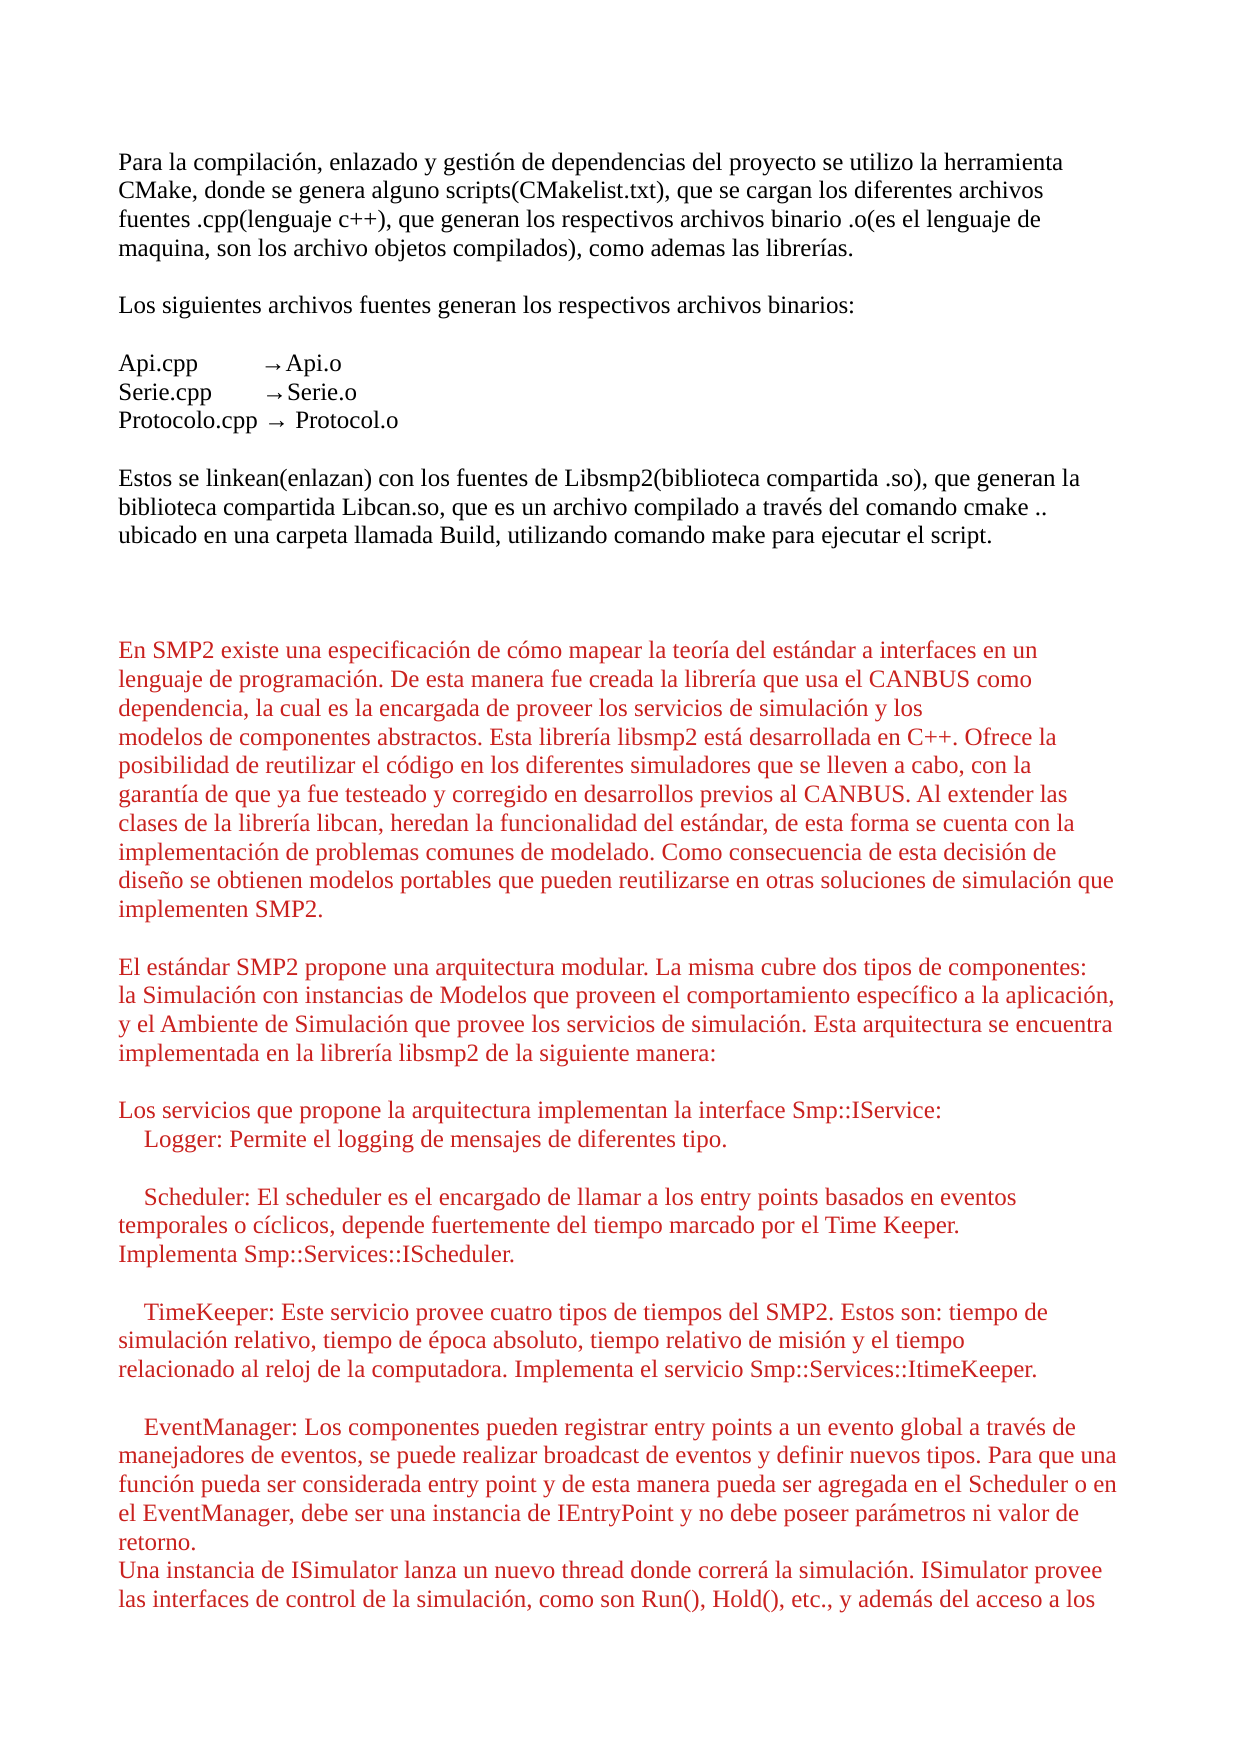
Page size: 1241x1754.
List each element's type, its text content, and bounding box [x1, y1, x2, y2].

text  Scheduler: El scheduler es el encargado de llamar a los entry points basados en eventos [118, 1182, 1122, 1211]
text Protocolo.cpp → Protocol.o [118, 406, 1122, 434]
text temporales o cíclicos, depende fuertemente del tiempo marcado por el Time Keeper. [118, 1211, 1122, 1239]
text Api.cpp →Api.o [118, 348, 1122, 377]
text  Logger: Permite el logging de mensajes de diferentes tipo. [118, 1124, 1122, 1153]
text la Simulación con instancias de Modelos que proveen el comportamiento específico a la aplicación, [118, 981, 1122, 1009]
text Serie.cpp →Serie.o [118, 377, 1122, 406]
text Para la compilación, enlazado y gestión de dependencias del proyecto se utilizo la herramienta CMake, donde se genera alguno scripts(CMakelist.txt), que se cargan los diferentes archivos fuentes .cpp(lenguaje c++), que generan los respectivos archivos binario .o(es el lenguaje de maquina, son los archivo objetos compilados), como ademas las librerías. [118, 147, 1122, 262]
text Implementa Smp::Services::IScheduler. [118, 1239, 1122, 1268]
text relacionado al reloj de la computadora. Implementa el servicio Smp::Services::ItimeKeeper. [118, 1354, 1122, 1383]
text  EventManager: Los componentes pueden registrar entry points a un evento global a través de manejadores de eventos, se puede realizar broadcast de eventos y definir nuevos tipos. Para que una función pueda ser considerada entry point y de esta manera pueda ser agregada en el Scheduler o en el EventManager, debe ser una instancia de IEntryPoint y no debe poseer parámetros ni valor de [118, 1412, 1122, 1527]
text Los servicios que propone la arquitectura implementan la interface Smp::IService: [118, 1096, 1122, 1124]
text y el Ambiente de Simulación que provee los servicios de simulación. Esta arquitectura se encuentra [118, 1009, 1122, 1038]
text Los siguientes archivos fuentes generan los respectivos archivos binarios: [118, 291, 1122, 319]
text  TimeKeeper: Este servicio provee cuatro tipos de tiempos del SMP2. Estos son: tiempo de [118, 1297, 1122, 1326]
text El estándar SMP2 propone una arquitectura modular. La misma cubre dos tipos de componentes: [118, 952, 1122, 981]
text las interfaces de control de la simulación, como son Run(), Hold(), etc., y además del acceso a los [118, 1584, 1122, 1613]
text garantía de que ya fue testeado y corregido en desarrollos previos al CANBUS. Al extender las clases de la librería libcan, heredan la funcionalidad del estándar, de esta forma se cuenta con la implementación de problemas comunes de modelado. Como consecuencia de esta decisión de diseño se obtienen modelos portables que pueden reutilizarse en otras soluciones de simulación que implementen SMP2. [118, 779, 1122, 923]
text implementada en la librería libsmp2 de la siguiente manera: [118, 1038, 1122, 1067]
text Una instancia de ISimulator lanza un nuevo thread donde correrá la simulación. ISimulator provee [118, 1556, 1122, 1584]
text modelos de componentes abstractos. Esta librería libsmp2 está desarrollada en C++. Ofrece la [118, 722, 1122, 751]
text Estos se linkean(enlazan) con los fuentes de Libsmp2(biblioteca compartida .so), que generan la biblioteca compartida Libcan.so, que es un archivo compilado a través del comando cmake .. ubicado en una carpeta llamada Build, utilizando comando make para ejecutar el script. [118, 463, 1122, 549]
text retorno. [118, 1527, 1122, 1556]
text simulación relativo, tiempo de época absoluto, tiempo relativo de misión y el tiempo [118, 1326, 1122, 1354]
text En SMP2 existe una especificación de cómo mapear la teoría del estándar a interfaces en un lenguaje de programación. De esta manera fue creada la librería que usa el CANBUS como dependencia, la cual es la encargada de proveer los servicios de simulación y los [118, 636, 1122, 722]
text posibilidad de reutilizar el código en los diferentes simuladores que se lleven a cabo, con la [118, 751, 1122, 779]
